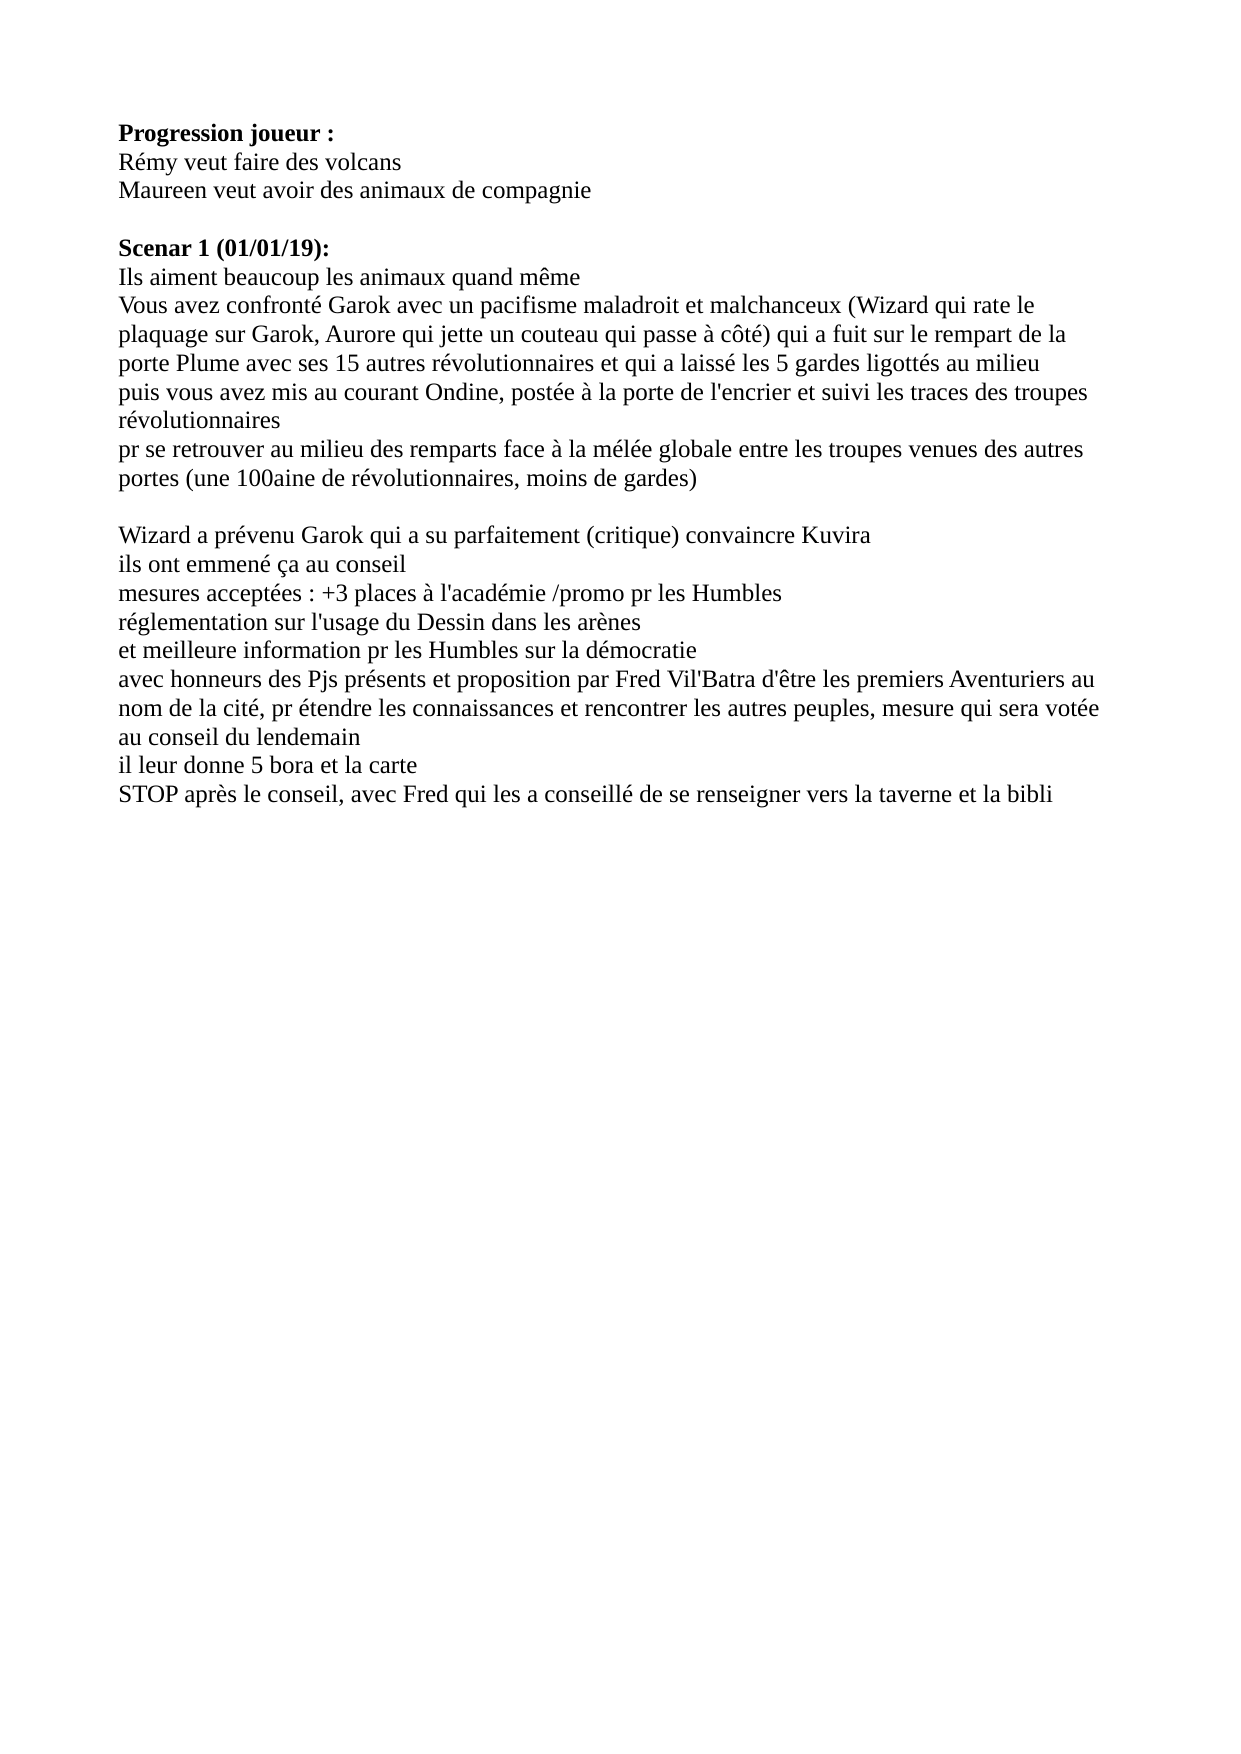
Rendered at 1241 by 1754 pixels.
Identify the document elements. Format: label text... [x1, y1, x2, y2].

text Ils aiment beaucoup les animaux quand même [118, 262, 1122, 291]
text avec honneurs des Pjs présents et proposition par Fred Vil'Batra d'être les premiers Aventuriers au nom de la cité, pr étendre les connaissances et rencontrer les autres peuples, mesure qui sera votée au conseil du lendemain [118, 664, 1122, 751]
text Progression joueur : [118, 118, 1122, 147]
text STOP après le conseil, avec Fred qui les a conseillé de se renseigner vers la taverne et la bibli [118, 779, 1122, 808]
text réglementation sur l'usage du Dessin dans les arènes [118, 607, 1122, 636]
text et meilleure information pr les Humbles sur la démocratie [118, 636, 1122, 664]
text Vous avez confronté Garok avec un pacifisme maladroit et malchanceux (Wizard qui rate le plaquage sur Garok, Aurore qui jette un couteau qui passe à côté) qui a fuit sur le rempart de la porte Plume avec ses 15 autres révolutionnaires et qui a laissé les 5 gardes ligottés au milieu [118, 291, 1122, 377]
text Maureen veut avoir des animaux de compagnie [118, 176, 1122, 204]
text puis vous avez mis au courant Ondine, postée à la porte de l'encrier et suivi les traces des troupes révolutionnaires [118, 377, 1122, 434]
text il leur donne 5 bora et la carte [118, 751, 1122, 779]
text Wizard a prévenu Garok qui a su parfaitement (critique) convaincre Kuvira [118, 521, 1122, 549]
text Rémy veut faire des volcans [118, 147, 1122, 176]
text mesures acceptées : +3 places à l'académie /promo pr les Humbles [118, 578, 1122, 607]
text ils ont emmené ça au conseil [118, 549, 1122, 578]
text Scenar 1 (01/01/19): [118, 233, 1122, 262]
text pr se retrouver au milieu des remparts face à la mélée globale entre les troupes venues des autres portes (une 100aine de révolutionnaires, moins de gardes) [118, 434, 1122, 492]
